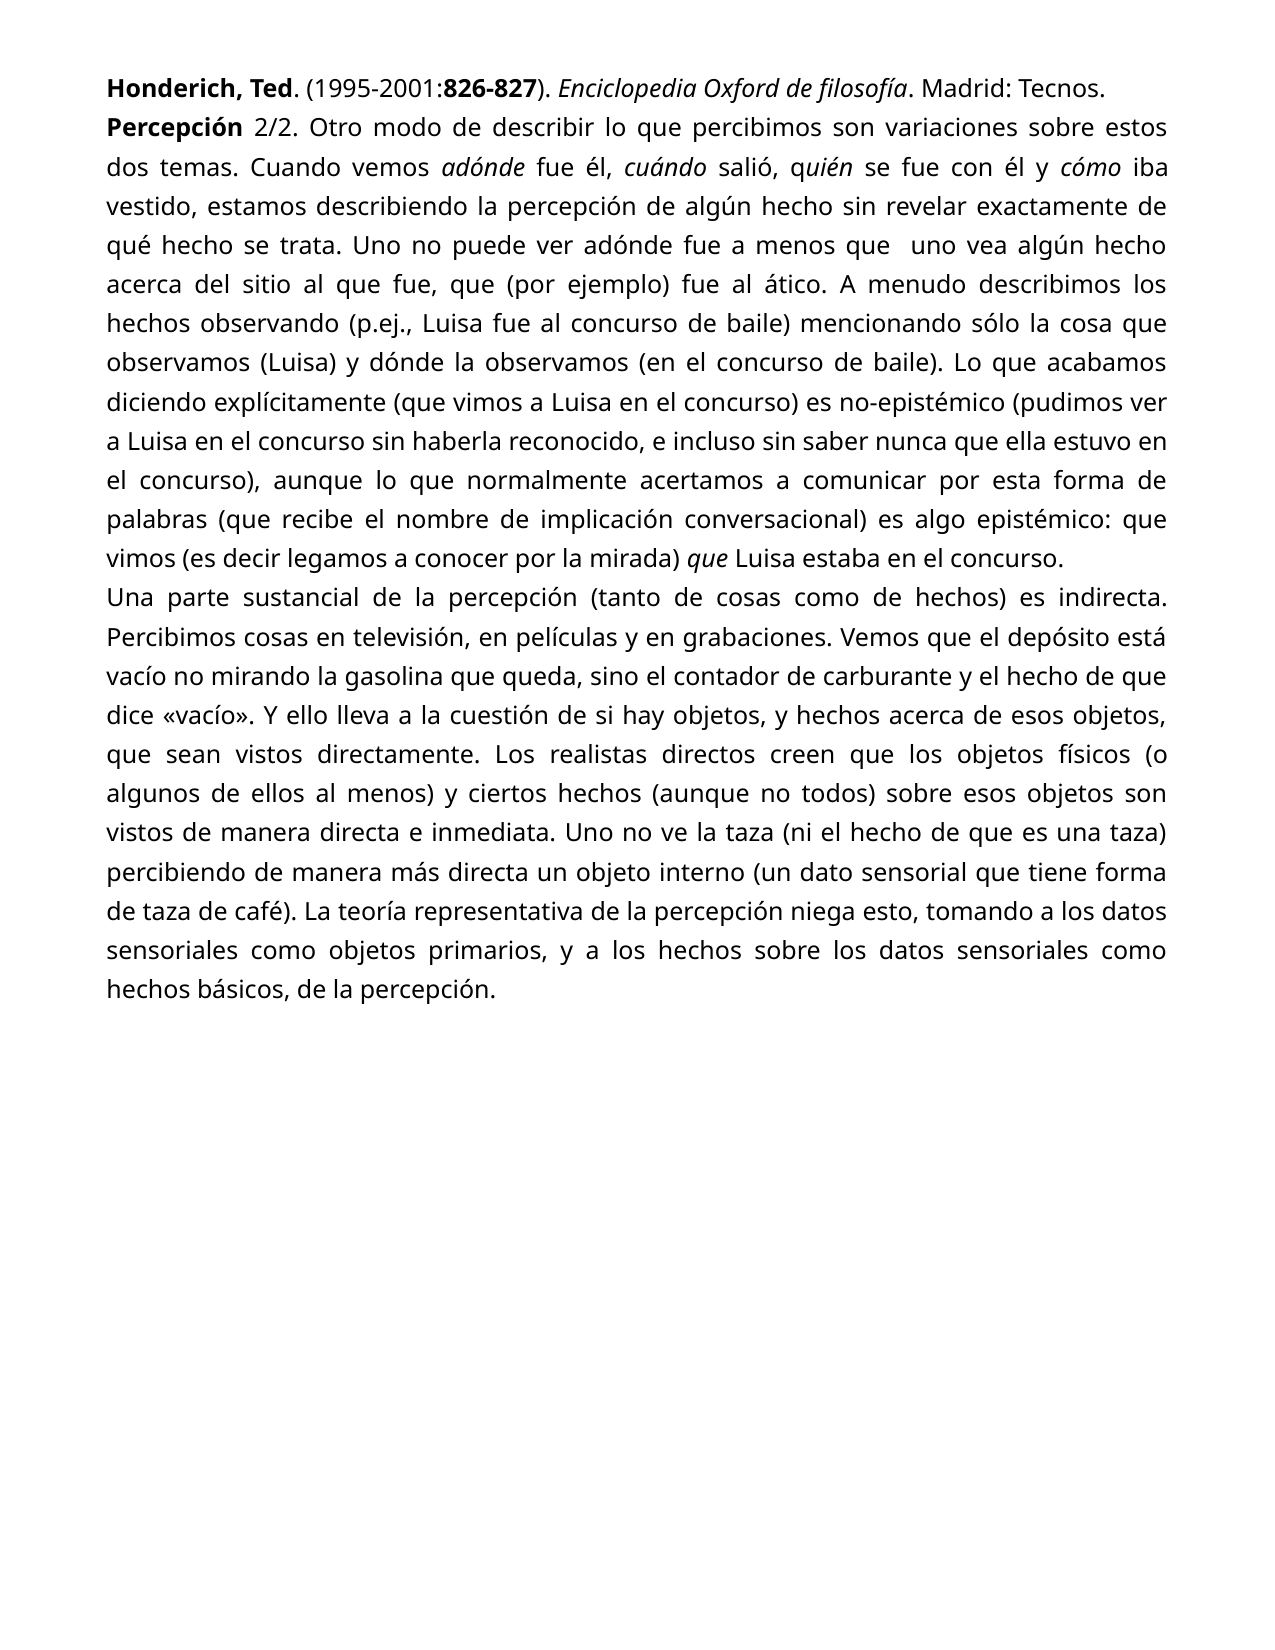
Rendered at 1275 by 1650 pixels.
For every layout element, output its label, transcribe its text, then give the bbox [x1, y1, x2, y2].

text Una parte sustancial de la percepción (tanto de cosas como de hechos) es indirecta. Percibimos cosas en televisión, en películas y en grabaciones. Vemos que el depósito está vacío no mirando la gasolina que queda, sino el contador de carburante y el hecho de que dice «vacío». Y ello lleva a la cuestión de si hay objetos, y hechos acerca de esos objetos, que sean vistos directamente. Los realistas directos creen que los objetos físicos (o algunos de ellos al menos) y ciertos hechos (aunque no todos) sobre esos objetos son vistos de manera directa e inmediata. Uno no ve la taza (ni el hecho de que es una taza) percibiendo de manera más directa un objeto interno (un dato sensorial que tiene forma de taza de café). La teoría representativa de la percepción niega esto, tomando a los datos sensoriales como objetos primarios, y a los hechos sobre los datos sensoriales como hechos básicos, de la percepción. [106, 580, 1169, 1006]
text Percepción 2/2. Otro modo de describir lo que percibimos son variaciones sobre estos dos temas. Cuando vemos adónde fue él, cuándo salió, quién se fue con él y cómo iba vestido, estamos describiendo la percepción de algún hecho sin revelar exactamente de qué hecho se trata. Uno no puede ver adónde fue a menos que uno vea algún hecho acerca del sitio al que fue, que (por ejemplo) fue al ático. A menudo describimos los hechos observando (p.ej., Luisa fue al concurso de baile) mencionando sólo la cosa que observamos (Luisa) y dónde la observamos (en el concurso de baile). Lo que acabamos diciendo explícitamente (que vimos a Luisa en el concurso) es no-epistémico (pudimos ver a Luisa en el concurso sin haberla reconocido, e incluso sin saber nunca que ella estuvo en el concurso), aunque lo que normalmente acertamos a comunicar por esta forma de palabras (que recibe el nombre de implicación conversacional) es algo epistémico: que vimos (es decir legamos a conocer por la mirada) que Luisa estaba en el concurso. [106, 110, 1169, 575]
text Honderich, Ted. (1995-2001:826-827). Enciclopedia Oxford de filosofía. Madrid: Tecnos. [106, 71, 1169, 105]
